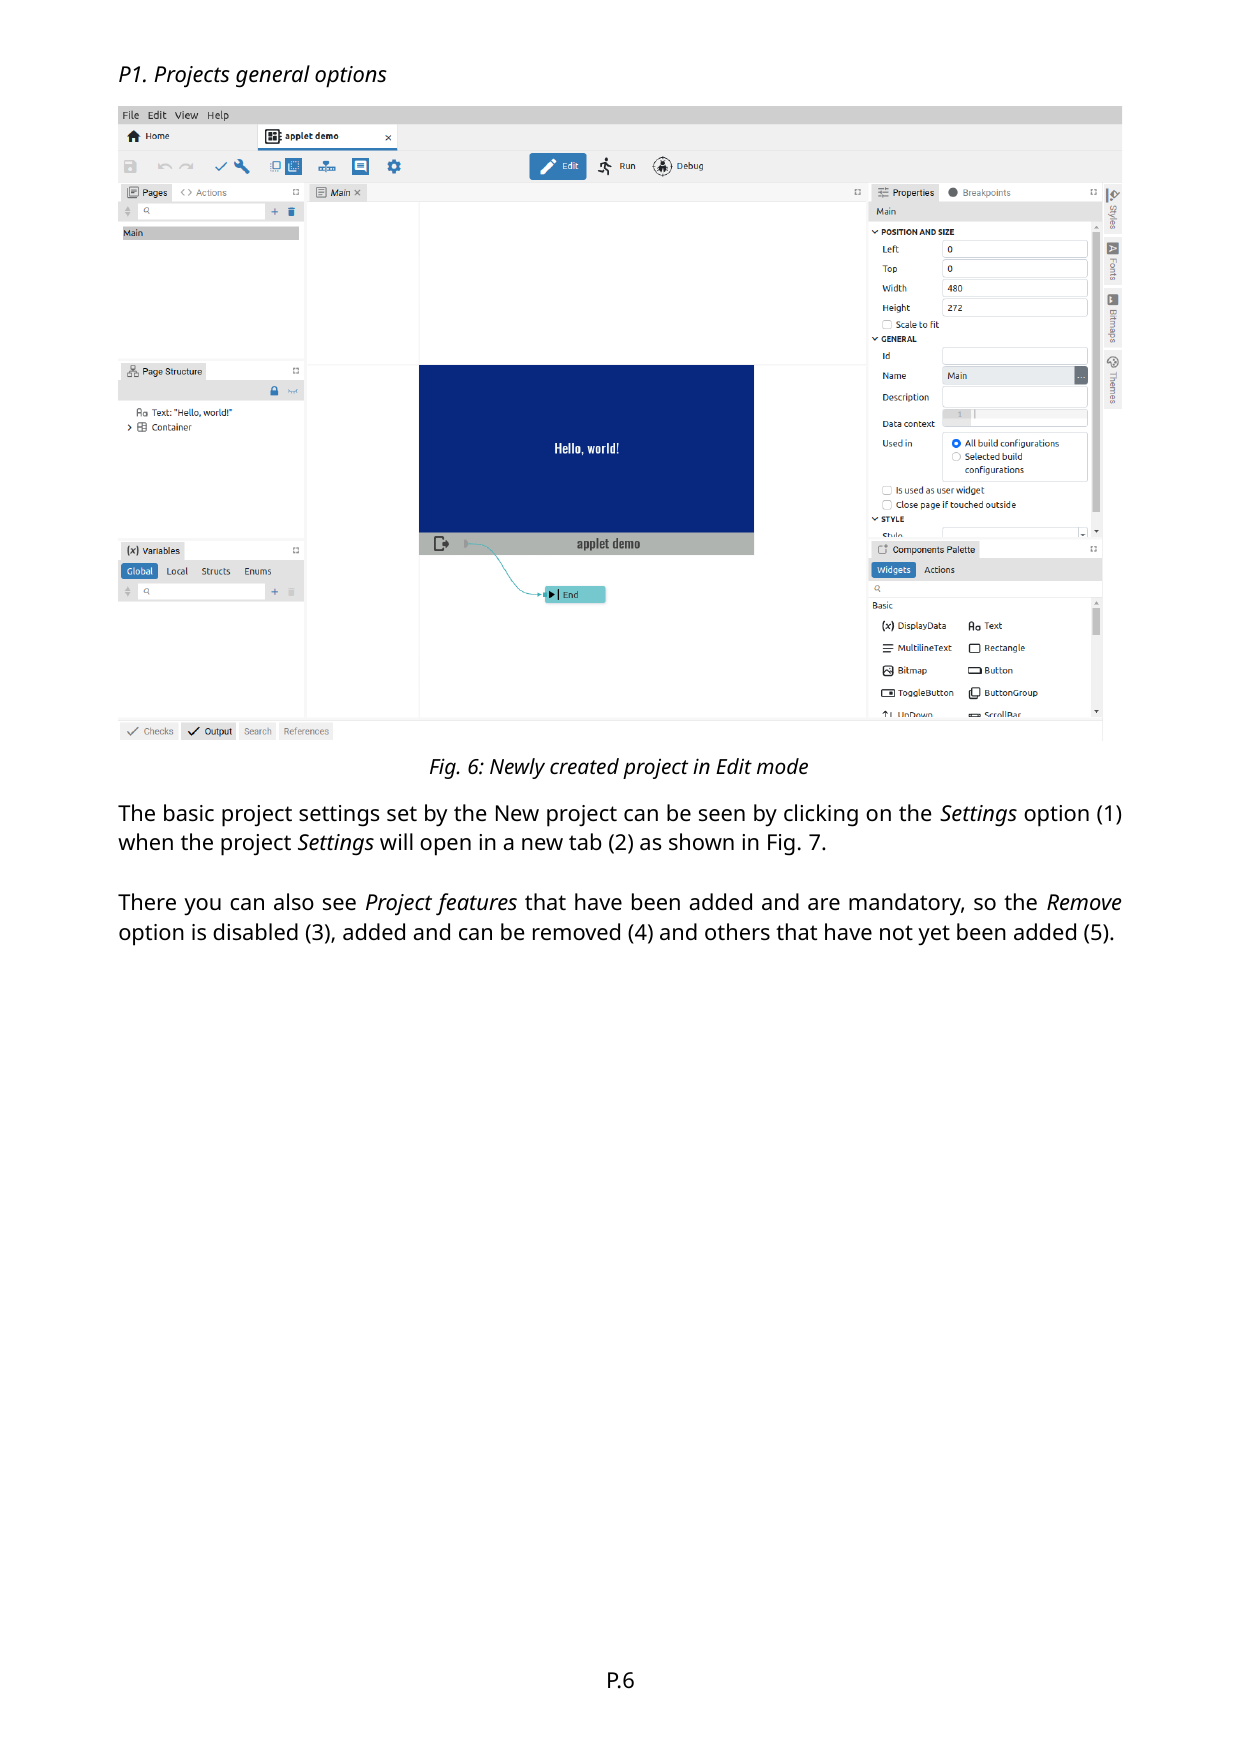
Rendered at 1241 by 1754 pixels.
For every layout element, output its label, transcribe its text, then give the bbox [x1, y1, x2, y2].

text There you can also see Project features that have been added and are mandatory, so the Remove option is disabled (3), added and can be removed (4) and others that have not yet been added (5). [118, 887, 1122, 946]
picture [118, 106, 1123, 741]
text The basic project settings set by the New project can be seen by clicking on the Settings option (1) when the project Settings will open in a new tab (2) as shown in Fig. 7. [118, 797, 1122, 857]
text Fig. 6: Newly created project in Edit mode [118, 741, 1122, 780]
